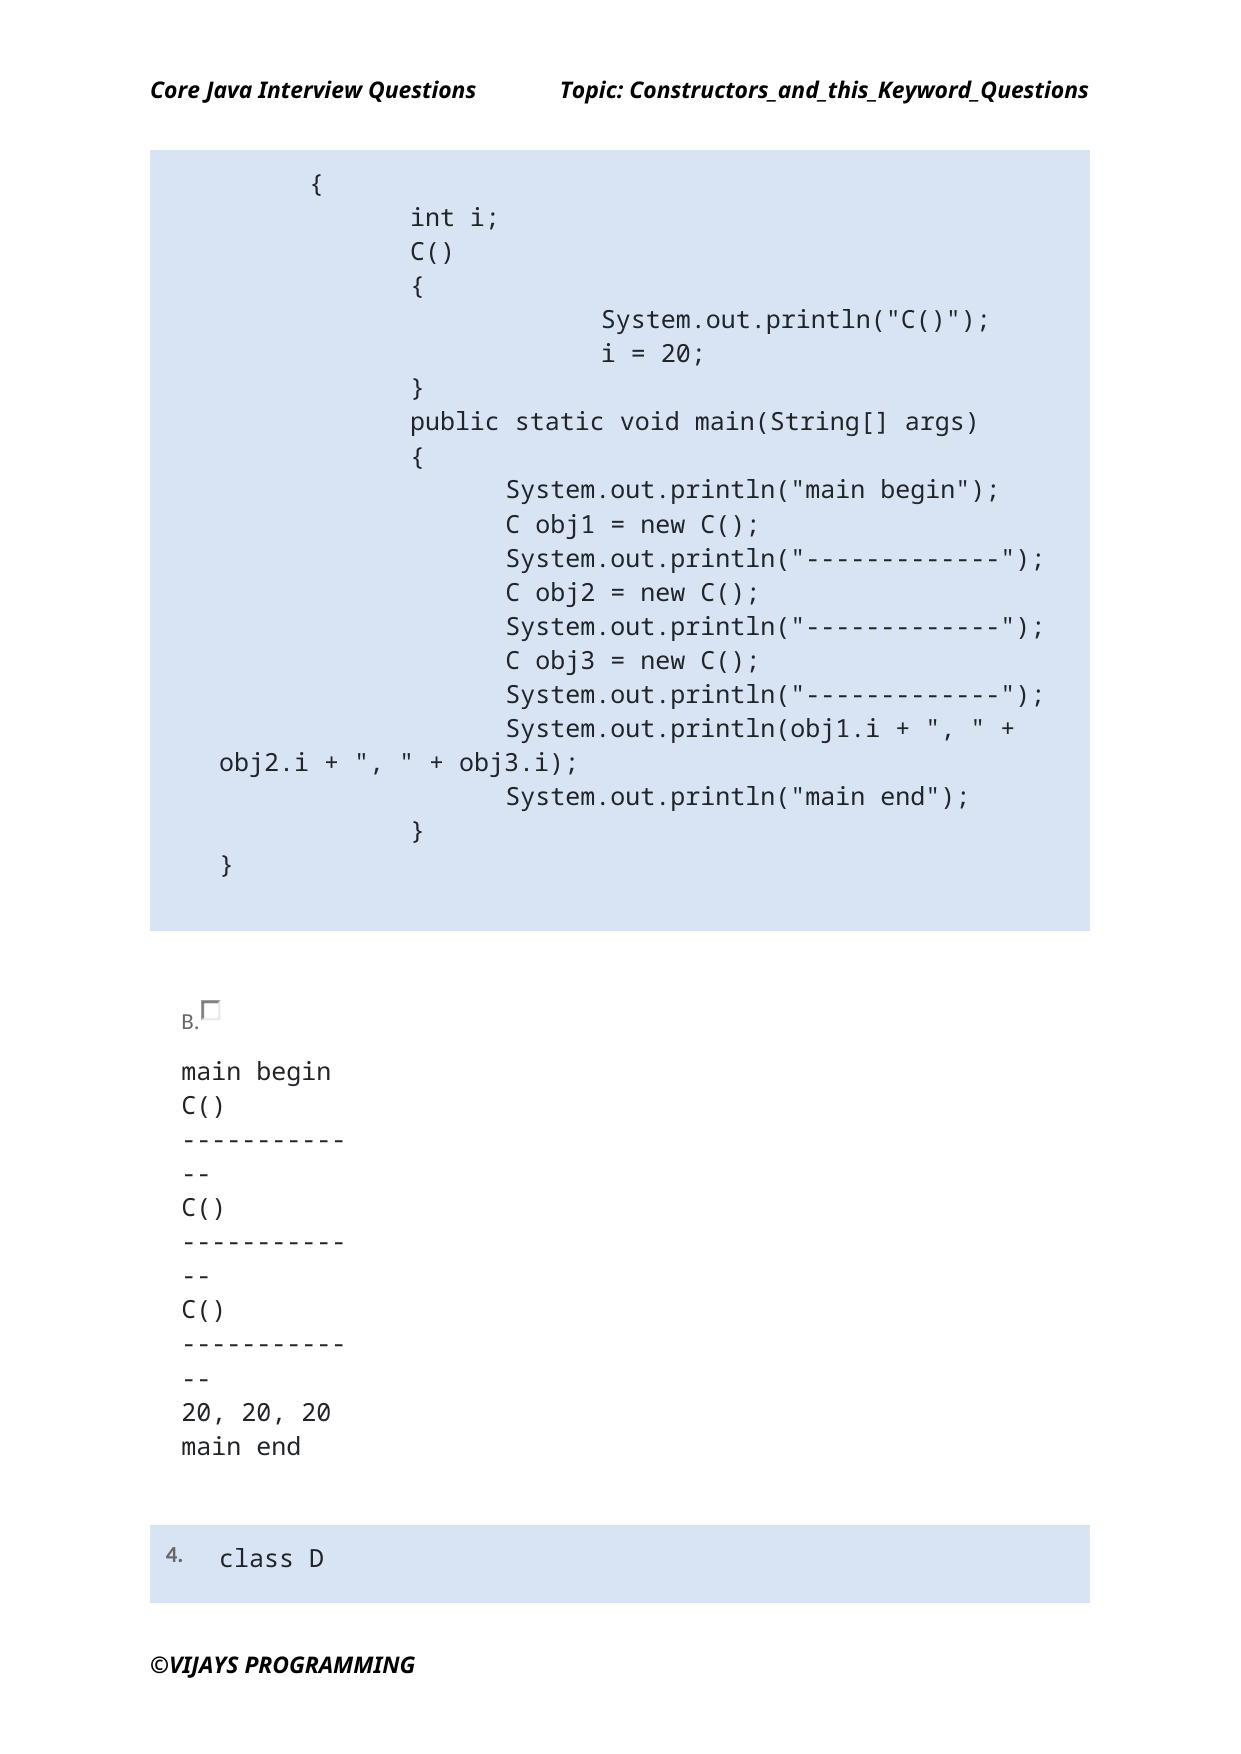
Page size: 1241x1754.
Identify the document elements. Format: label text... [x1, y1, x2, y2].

table_cell [150, 931, 1090, 1525]
table_header [181, 946, 360, 993]
table_header B. main begin C() ------------- C() ------------- C() ------------- 20, 20, 20 main end [181, 993, 360, 1462]
table_header [150, 150, 203, 931]
table_cell 4. [150, 1525, 203, 1603]
table_cell class D [203, 1525, 1090, 1603]
table_header { int i; C() { System.out.println("C()"); i = 20; } public static void main(String[] args) { System.out.println("main begin"); C obj1 = new C(); System.out.println("-------------"); C obj2 = new C(); System.out.println("-------------"); C obj3 = new C(); System.out.println("-------------"); System.out.println(obj1.i + ", " + obj2.i + ", " + obj3.i); System.out.println("main end"); } } [203, 150, 1090, 931]
table_header [181, 1463, 415, 1509]
